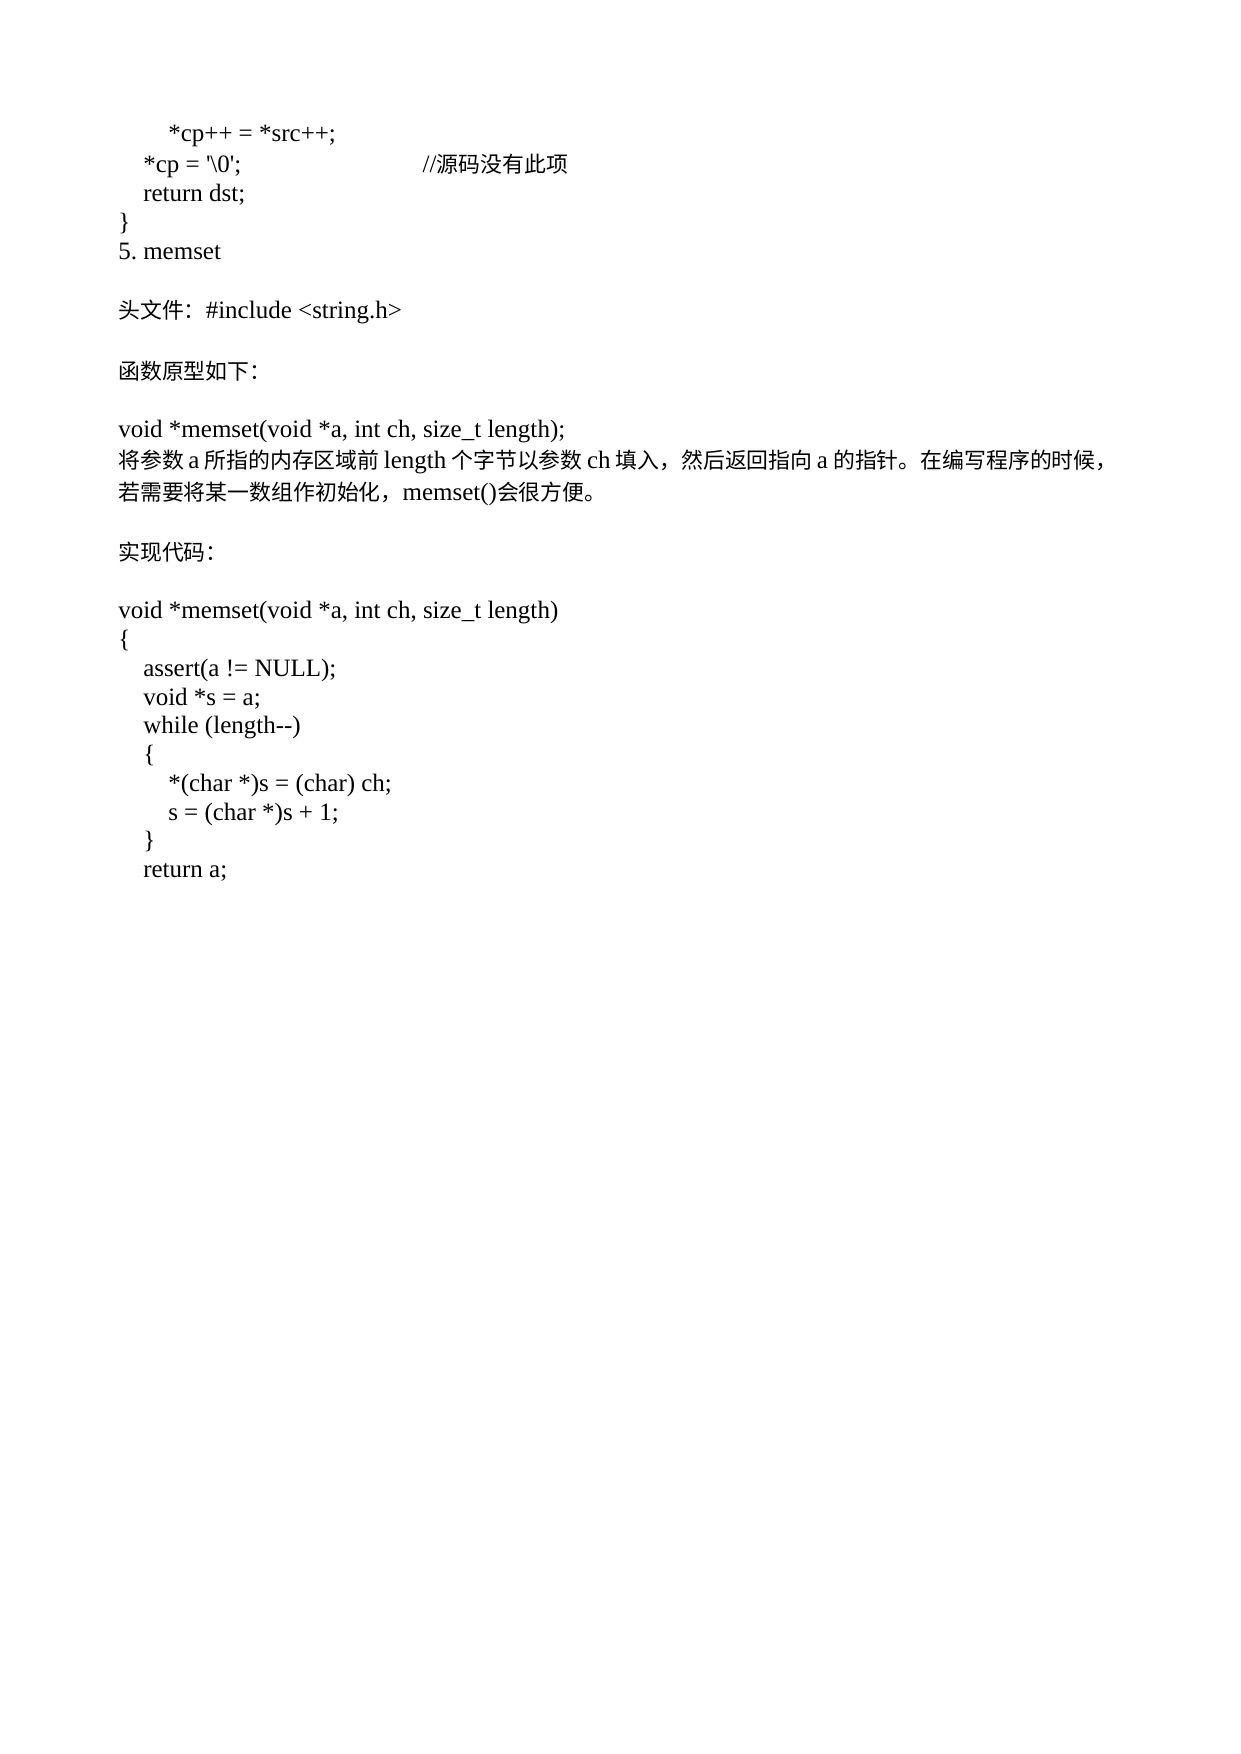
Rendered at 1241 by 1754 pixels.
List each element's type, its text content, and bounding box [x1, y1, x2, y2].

text void *memset(void *a, int ch, size_t length) [118, 596, 1122, 624]
text { [118, 739, 1122, 768]
text void *s = a; [118, 682, 1122, 711]
text assert(a != NULL); [118, 653, 1122, 682]
text 5. memset [118, 236, 1122, 265]
text void *memset(void *a, int ch, size_t length); [118, 414, 1122, 443]
text } [118, 207, 1122, 236]
text return a; [118, 854, 1122, 883]
text s = (char *)s + 1; [118, 797, 1122, 826]
text 头文件：#include <string.h> [118, 293, 1122, 325]
text 实现代码： [118, 535, 1122, 567]
text *cp++ = *src++; [118, 118, 1122, 147]
text return dst; [118, 178, 1122, 207]
text { [118, 624, 1122, 653]
text while (length--) [118, 711, 1122, 739]
text } [118, 826, 1122, 854]
text *(char *)s = (char) ch; [118, 768, 1122, 797]
text 将参数a所指的内存区域前length个字节以参数ch填入，然后返回指向a的指针。在编写程序的时候，若需要将某一数组作初始化，memset()会很方便。 [118, 443, 1122, 506]
text *cp = '\0'; //源码没有此项 [118, 147, 1122, 178]
text 函数原型如下： [118, 354, 1122, 386]
